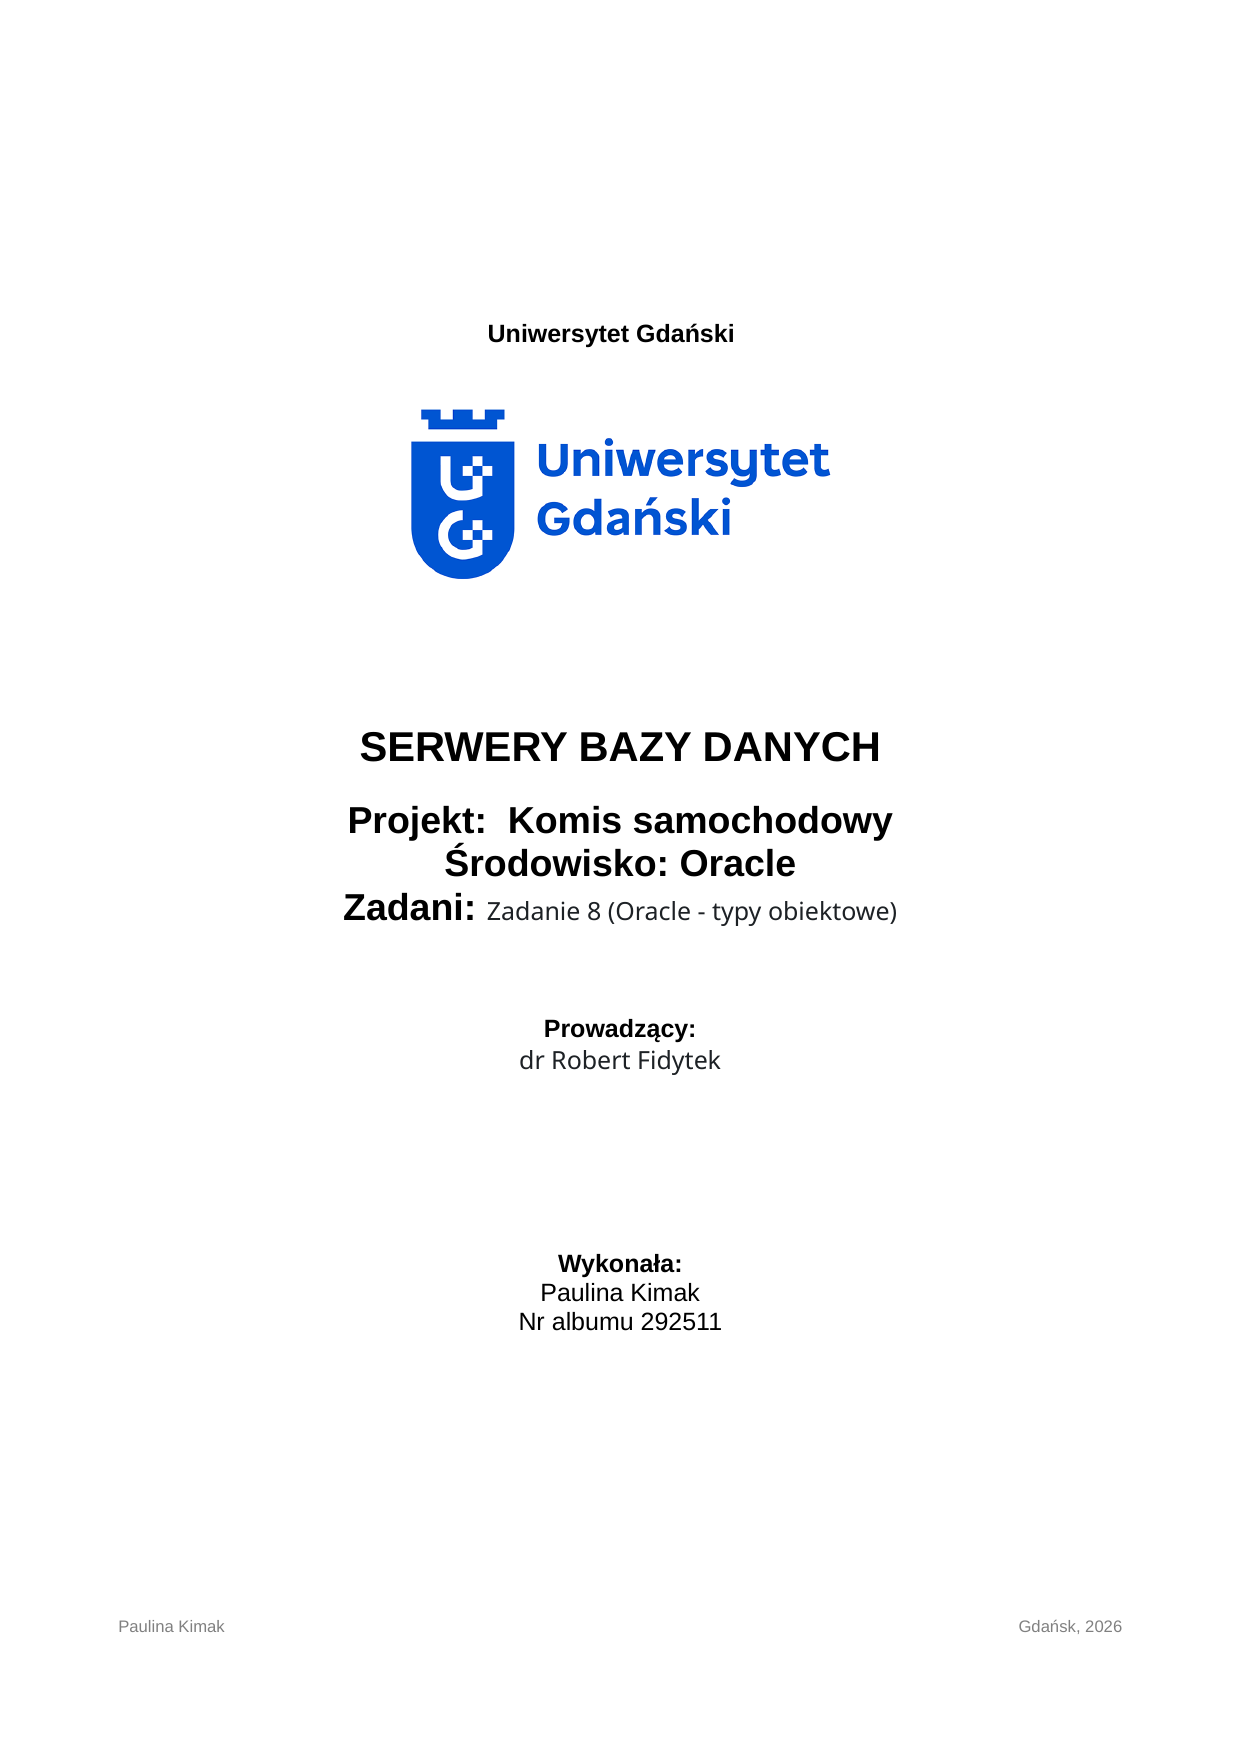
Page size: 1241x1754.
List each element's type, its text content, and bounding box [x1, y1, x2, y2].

text Nr albumu 292511 [118, 1307, 1122, 1336]
text Paulina Kimak [118, 1278, 1122, 1307]
text Projekt: Komis samochodowy [118, 798, 1122, 842]
text Prowadzący: [118, 1014, 1122, 1043]
text Zadani: Zadanie 8 (Oracle - typy obiektowe) [118, 885, 1122, 928]
text Środowisko: Oracle [118, 842, 1122, 885]
picture [443, 386, 913, 601]
text Wykonała: [118, 1249, 1122, 1278]
text SERWERY BAZY DANYCH [118, 722, 1122, 770]
text Uniwersytet Gdański [118, 319, 1122, 348]
text dr Robert Fidytek [118, 1043, 1122, 1077]
